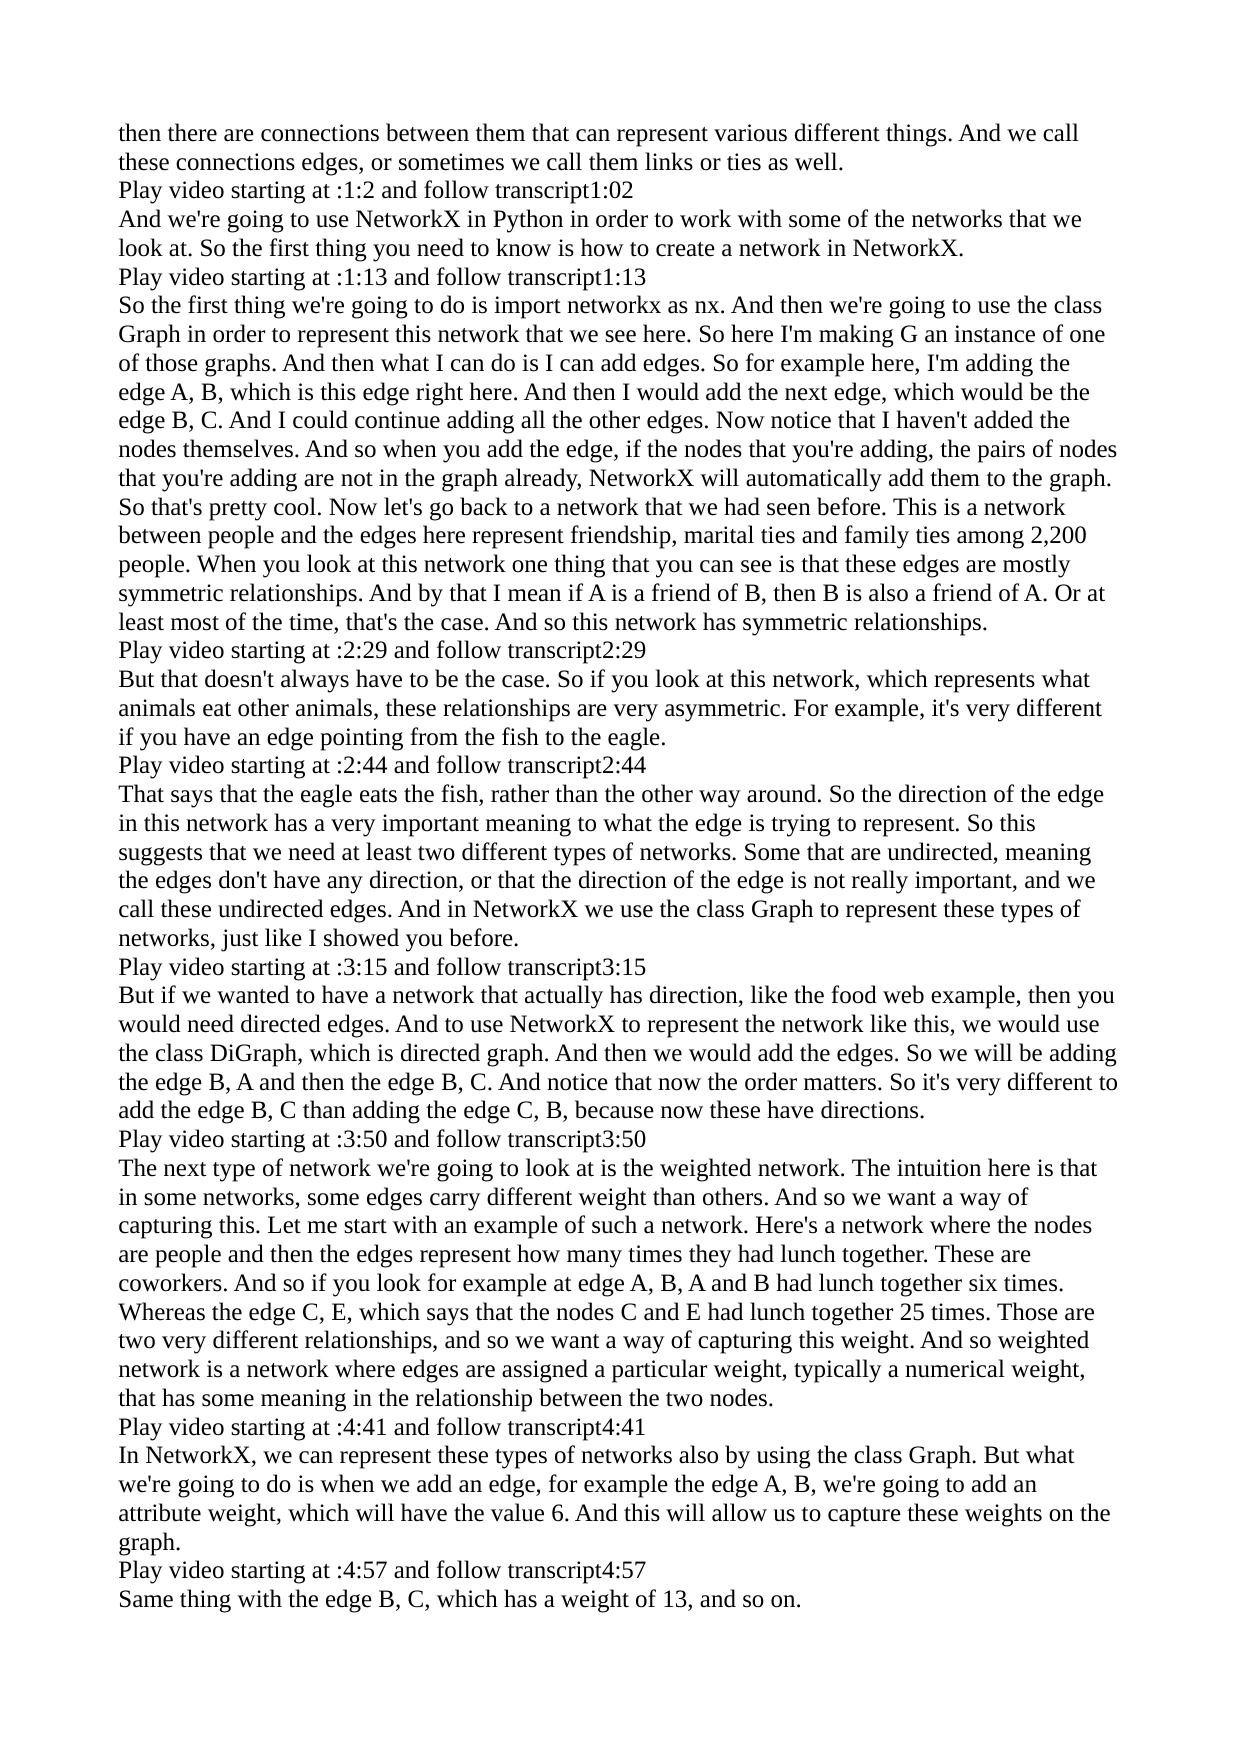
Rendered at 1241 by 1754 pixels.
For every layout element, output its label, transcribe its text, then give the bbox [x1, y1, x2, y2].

text Play video starting at :1:2 and follow transcript1:02 [118, 176, 1122, 204]
text In NetworkX, we can represent these types of networks also by using the class Graph. But what we're going to do is when we add an edge, for example the edge A, B, we're going to add an attribute weight, which will have the value 6. And this will allow us to capture these weights on the graph. [118, 1441, 1122, 1556]
text Play video starting at :3:50 and follow transcript3:50 [118, 1124, 1122, 1153]
text The next type of network we're going to look at is the weighted network. The intuition here is that in some networks, some edges carry different weight than others. And so we want a way of capturing this. Let me start with an example of such a network. Here's a network where the nodes are people and then the edges represent how many times they had lunch together. These are coworkers. And so if you look for example at edge A, B, A and B had lunch together six times. Whereas the edge C, E, which says that the nodes C and E had lunch together 25 times. Those are two very different relationships, and so we want a way of capturing this weight. And so weighted network is a network where edges are assigned a particular weight, typically a numerical weight, that has some meaning in the relationship between the two nodes. [118, 1153, 1122, 1412]
text Play video starting at :3:15 and follow transcript3:15 [118, 952, 1122, 981]
text So the first thing we're going to do is import networkx as nx. And then we're going to use the class Graph in order to represent this network that we see here. So here I'm making G an instance of one of those graphs. And then what I can do is I can add edges. So for example here, I'm adding the edge A, B, which is this edge right here. And then I would add the next edge, which would be the edge B, C. And I could continue adding all the other edges. Now notice that I haven't added the nodes themselves. And so when you add the edge, if the nodes that you're adding, the pairs of nodes that you're adding are not in the graph already, NetworkX will automatically add them to the graph. So that's pretty cool. Now let's go back to a network that we had seen before. This is a network between people and the edges here represent friendship, marital ties and family ties among 2,200 people. When you look at this network one thing that you can see is that these edges are mostly symmetric relationships. And by that I mean if A is a friend of B, then B is also a friend of A. Or at least most of the time, that's the case. And so this network has symmetric relationships. [118, 291, 1122, 636]
text Play video starting at :4:57 and follow transcript4:57 [118, 1556, 1122, 1584]
text Play video starting at :2:29 and follow transcript2:29 [118, 636, 1122, 664]
text Play video starting at :1:13 and follow transcript1:13 [118, 262, 1122, 291]
text Same thing with the edge B, C, which has a weight of 13, and so on. [118, 1584, 1122, 1613]
text But if we wanted to have a network that actually has direction, like the food web example, then you would need directed edges. And to use NetworkX to represent the network like this, we would use the class DiGraph, which is directed graph. And then we would add the edges. So we will be adding the edge B, A and then the edge B, C. And notice that now the order matters. So it's very different to add the edge B, C than adding the edge C, B, because now these have directions. [118, 981, 1122, 1124]
text That says that the eagle eats the fish, rather than the other way around. So the direction of the edge in this network has a very important meaning to what the edge is trying to represent. So this suggests that we need at least two different types of networks. Some that are undirected, meaning the edges don't have any direction, or that the direction of the edge is not really important, and we call these undirected edges. And in NetworkX we use the class Graph to represent these types of networks, just like I showed you before. [118, 779, 1122, 952]
text And we're going to use NetworkX in Python in order to work with some of the networks that we look at. So the first thing you need to know is how to create a network in NetworkX. [118, 204, 1122, 262]
text Play video starting at :4:41 and follow transcript4:41 [118, 1412, 1122, 1441]
text But that doesn't always have to be the case. So if you look at this network, which represents what animals eat other animals, these relationships are very asymmetric. For example, it's very different if you have an edge pointing from the fish to the eagle. [118, 664, 1122, 751]
text Play video starting at :2:44 and follow transcript2:44 [118, 751, 1122, 779]
text then there are connections between them that can represent various different things. And we call these connections edges, or sometimes we call them links or ties as well. [118, 118, 1122, 176]
